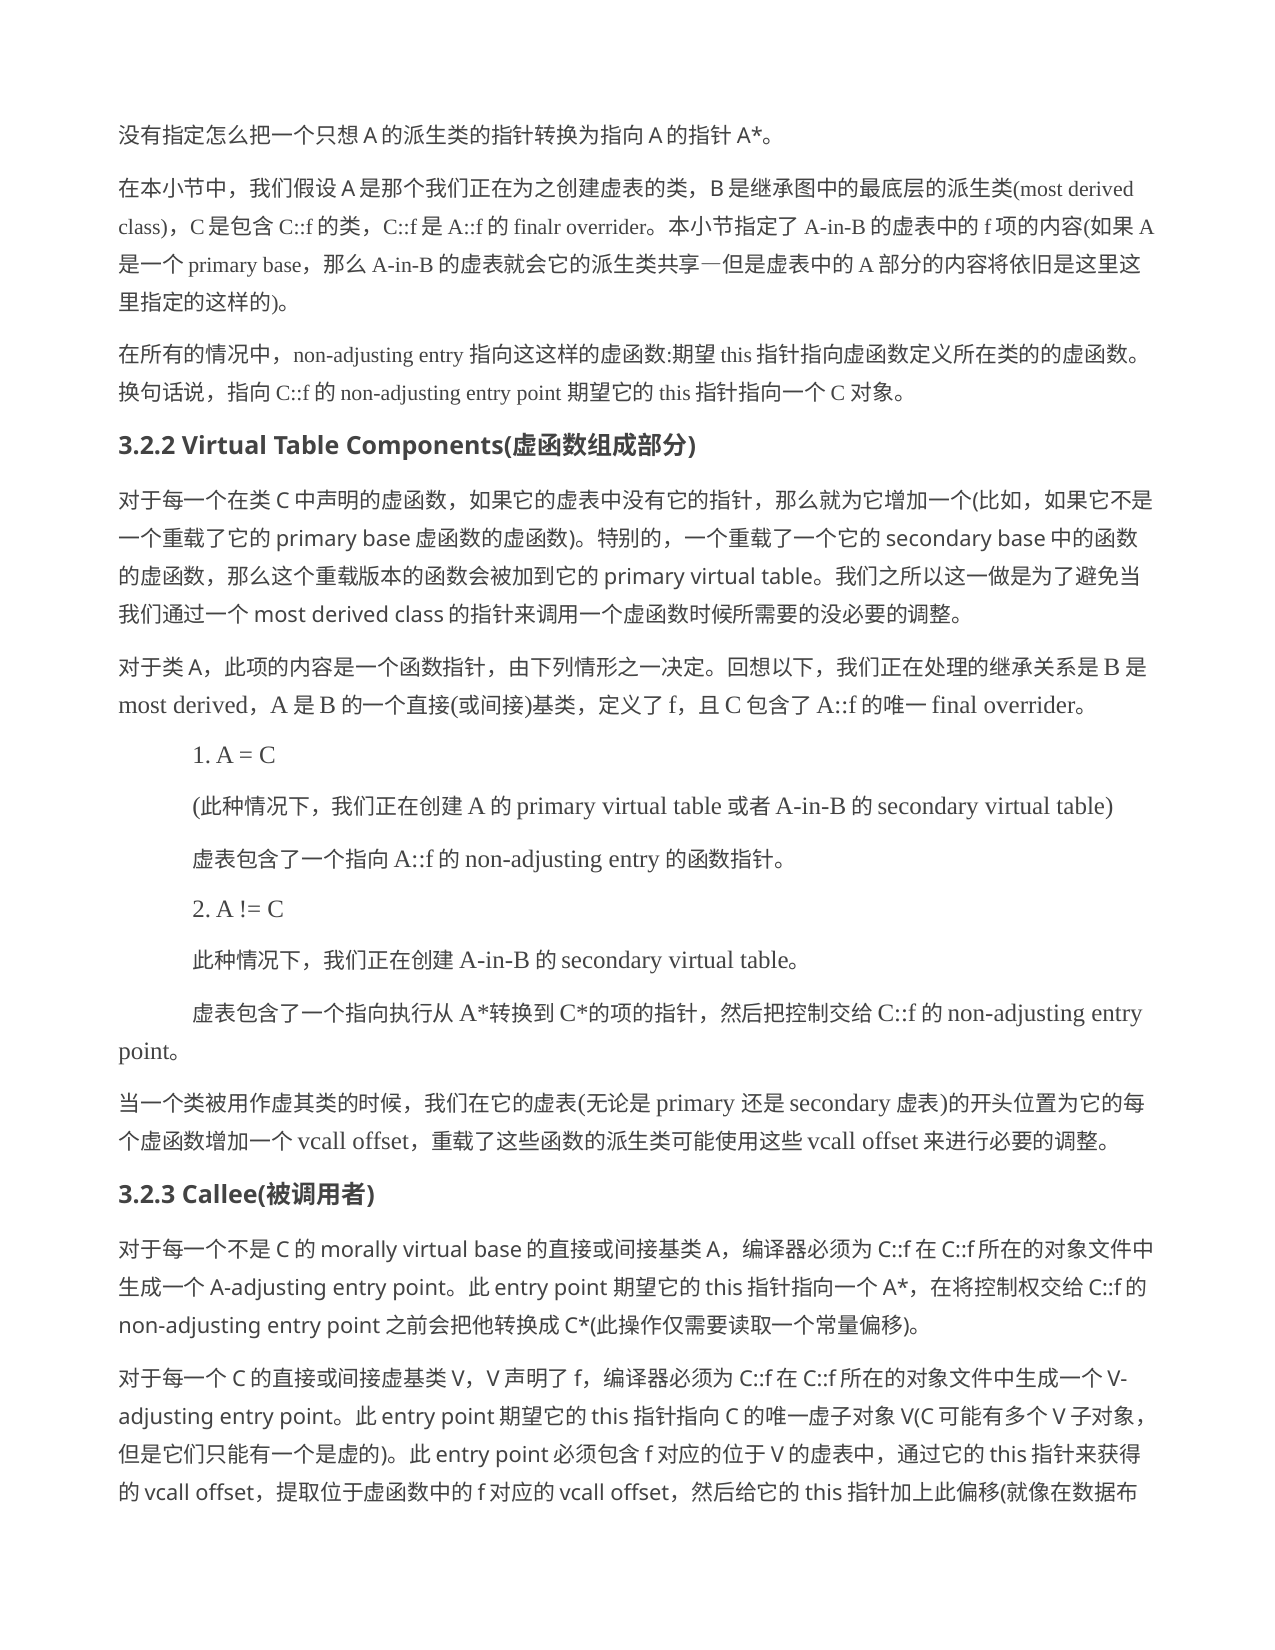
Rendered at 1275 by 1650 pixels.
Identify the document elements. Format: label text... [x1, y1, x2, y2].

text 2. A != C [118, 894, 1157, 923]
text 虚表包含了一个指向执行从A*转换到C*的项的指针，然后把控制交给C::f的non-adjusting entry point。 [118, 996, 1157, 1066]
text 1. A = C [118, 740, 1157, 769]
text 3.2.3 Callee(被调用者) [118, 1177, 1157, 1211]
text 没有指定怎么把一个只想A的派生类的指针转换为指向A的指针A*。 [118, 118, 1157, 150]
text 在本小节中，我们假设A是那个我们正在为之创建虚表的类，B是继承图中的最底层的派生类(most derived class)，C是包含C::f的类，C::f是A::f的finalr overrider。本小节指定了A-in-B的虚表中的f项的内容(如果A 是一个primary base，那么A-in-B的虚表就会它的派生类共享—但是虚表中的A部分的内容将依旧是这里这里指定的这样的)。 [118, 171, 1157, 316]
text 对于每一个不是C的morally virtual base的直接或间接基类A，编译器必须为C::f在C::f所在的对象文件中生成一个A-adjusting entry point。此entry point 期望它的this指针指向一个A*，在将控制权交给C::f的non-adjusting entry point之前会把他转换成C*(此操作仅需要读取一个常量偏移)。 [118, 1232, 1157, 1340]
text 虚表包含了一个指向A::f的non-adjusting entry的函数指针。 [118, 842, 1157, 873]
text 在所有的情况中，non-adjusting entry 指向这这样的虚函数:期望this指针指向虚函数定义所在类的的虚函数。换句话说，指向C::f的non-adjusting entry point 期望它的this指针指向一个C 对象。 [118, 337, 1157, 407]
text 对于每一个在类C中声明的虚函数，如果它的虚表中没有它的指针，那么就为它增加一个(比如，如果它不是一个重载了它的primary base虚函数的虚函数)。特别的，一个重载了一个它的secondary base中的函数的虚函数，那么这个重载版本的函数会被加到它的primary virtual table。我们之所以这一做是为了避免当我们通过一个most derived class的指针来调用一个虚函数时候所需要的没必要的调整。 [118, 483, 1157, 629]
text 对于每一个C的直接或间接虚基类V，V声明了f，编译器必须为C::f在C::f所在的对象文件中生成一个V-adjusting entry point。此entry point期望它的this指针指向C的唯一虚子对象V(C可能有多个V子对象，但是它们只能有一个是虚的)。此entry point必须包含f对应的位于V的虚表中，通过它的this指针来获得的vcall offset，提取位于虚函数中的f对应的vcall offset，然后给它的this指针加上此偏移(就像在数据布 [118, 1361, 1157, 1507]
text 对于类A，此项的内容是一个函数指针，由下列情形之一决定。回想以下，我们正在处理的继承关系是B是most derived，A是B的一个直接(或间接)基类，定义了f，且C包含了A::f的唯一final overrider。 [118, 650, 1157, 719]
text (此种情况下，我们正在创建A的primary virtual table或者A-in-B的secondary virtual table) [118, 789, 1157, 821]
text 此种情况下，我们正在创建A-in-B的secondary virtual table。 [118, 943, 1157, 975]
text 当一个类被用作虚其类的时候，我们在它的虚表(无论是primary 还是secondary虚表)的开头位置为它的每个虚函数增加一个vcall offset，重载了这些函数的派生类可能使用这些vcall offset来进行必要的调整。 [118, 1086, 1157, 1156]
text 3.2.2 Virtual Table Components(虚函数组成部分) [118, 428, 1157, 462]
